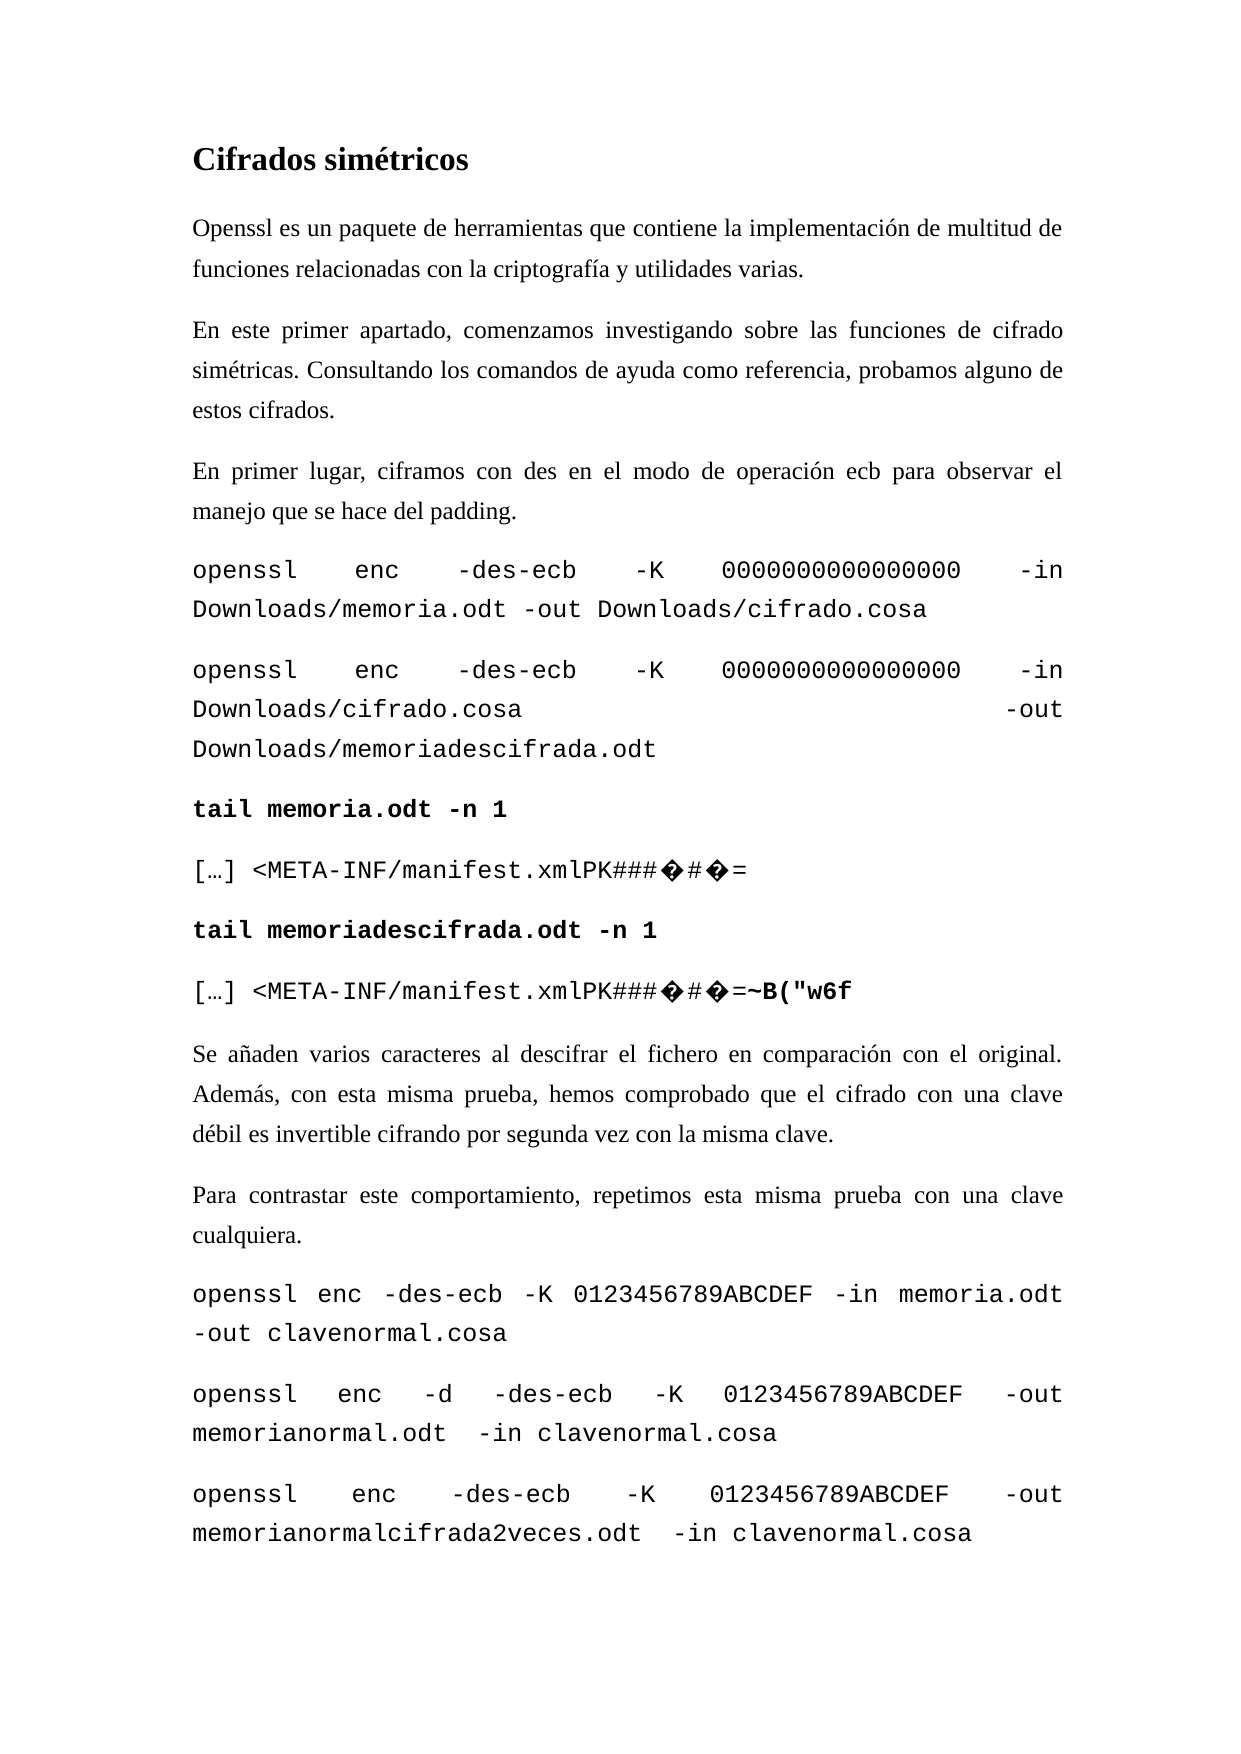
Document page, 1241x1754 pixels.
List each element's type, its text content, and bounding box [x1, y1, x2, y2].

text openssl enc -d -des-ecb -K 0123456789ABCDEF -out memorianormal.odt -in clavenormal.cosa [192, 1381, 1064, 1449]
text Cifrados simétricos [192, 139, 1064, 177]
text openssl enc -des-ecb -K 0000000000000000 -in Downloads/memoria.odt -out Downloads/cifrado.cosa [192, 557, 1064, 625]
text openssl enc -des-ecb -K 0123456789ABCDEF -in memoria.odt -out clavenormal.cosa [192, 1281, 1064, 1349]
text Para contrastar este comportamiento, repetimos esta misma prueba con una clave cualquiera. [192, 1180, 1064, 1249]
text openssl enc -des-ecb -K 0123456789ABCDEF -out memorianormalcifrada2veces.odt -in clavenormal.cosa [192, 1481, 1064, 1549]
text Openssl es un paquete de herramientas que contiene la implementación de multitud de funciones relacionadas con la criptografía y utilidades varias. [192, 213, 1064, 282]
text En este primer apartado, comenzamos investigando sobre las funciones de cifrado simétricas. Consultando los comandos de ayuda como referencia, probamos alguno de estos cifrados. [192, 315, 1064, 424]
text […] <META-INF/manifest.xmlPK###�#�= [192, 857, 1064, 886]
text Se añaden varios caracteres al descifrar el fichero en comparación con el original. Además, con esta misma prueba, hemos comprobado que el cifrado con una clave débil es invertible cifrando por segunda vez con la misma clave. [192, 1039, 1064, 1148]
text tail memoriadescifrada.odt -n 1 [192, 918, 1064, 946]
text openssl enc -des-ecb -K 0000000000000000 -in Downloads/cifrado.cosa -out Downloads/memoriadescifrada.odt [192, 657, 1064, 765]
text tail memoria.odt -n 1 [192, 797, 1064, 825]
text En primer lugar, ciframos con des en el modo de operación ecb para observar el manejo que se hace del padding. [192, 456, 1064, 525]
text […] <META-INF/manifest.xmlPK###�#�=~B("w6f [192, 978, 1064, 1007]
